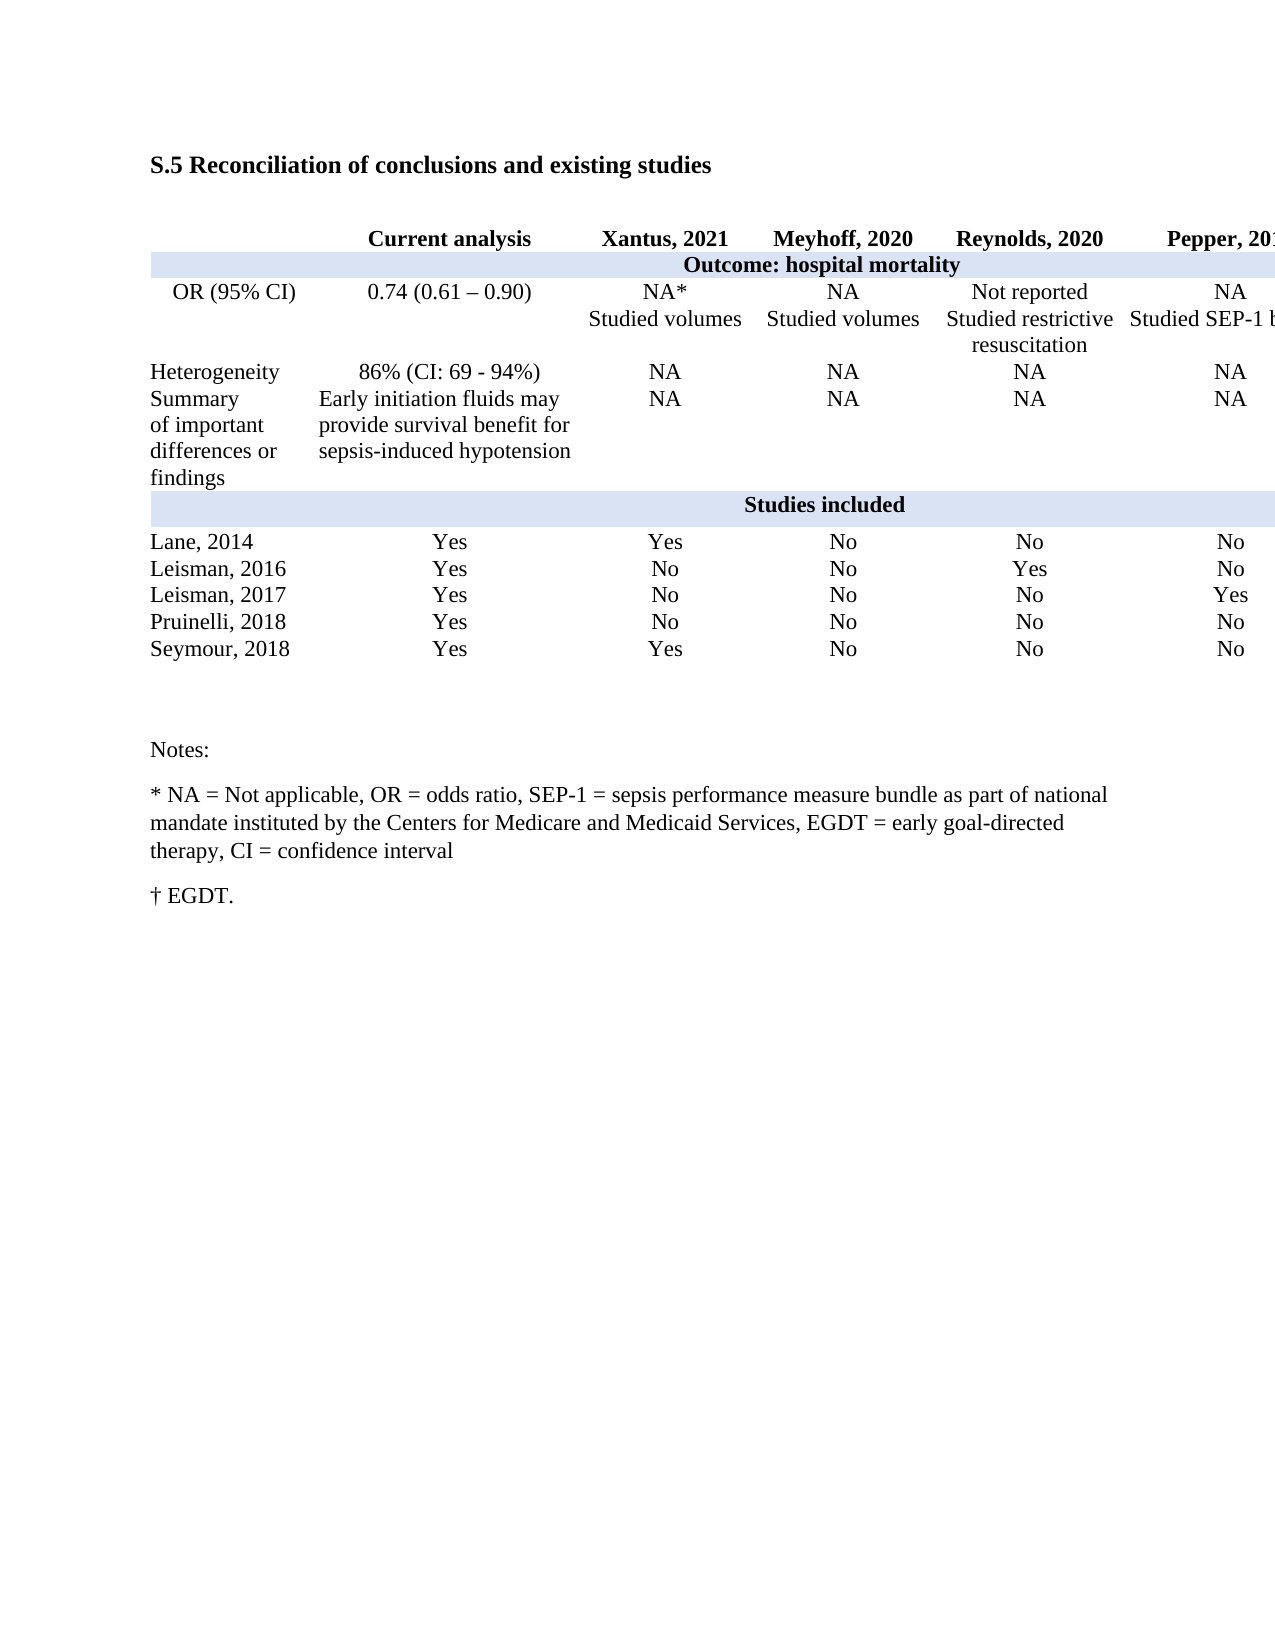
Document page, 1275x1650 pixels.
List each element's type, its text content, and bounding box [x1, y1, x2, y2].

table_cell Not reported Studied restrictive resuscitation [938, 279, 1122, 357]
table_cell Seymour, 2018​ [151, 636, 318, 662]
table_header Meyhoff, 2020​ [750, 225, 937, 251]
text S.5 Reconciliation of conclusions and existing studies [150, 150, 1125, 179]
table_cell No [938, 582, 1122, 608]
table_cell NA [938, 359, 1122, 384]
table_cell Leisman, 2016​ [151, 555, 318, 581]
table_cell NA* Studied volumes​ [581, 279, 749, 357]
table_cell NA Studied SEP-1 bundle​ [1123, 279, 1275, 357]
table_cell Yes​ [319, 609, 580, 635]
table_cell NA​ [750, 359, 937, 384]
table_cell NA [581, 385, 749, 490]
table_cell Early initiation fluids may provide survival benefit for sepsis-induced hypotension [319, 385, 580, 490]
table_cell No [938, 528, 1122, 554]
table_cell Studies included​ [151, 491, 1275, 527]
table_cell No​ [750, 528, 937, 554]
table_cell No​ [750, 609, 937, 635]
table_cell No​ [750, 555, 937, 581]
table_cell Yes​ [319, 528, 580, 554]
table_header Xantus, 2021 [581, 225, 749, 251]
table_cell No​ [750, 582, 937, 608]
table_header ​ [151, 225, 318, 251]
table_cell OR (95% CI)​ [151, 279, 318, 357]
table_cell Yes​ [319, 555, 580, 581]
table_cell NA [938, 385, 1122, 490]
table_cell No​ [1123, 555, 1275, 581]
table_cell NA​ [750, 385, 937, 490]
table_cell Yes​ [319, 636, 580, 662]
table_header Current analysis​ [319, 225, 580, 251]
table_cell No [581, 609, 749, 635]
table_cell Heterogeneity​ [151, 359, 318, 384]
text Notes: [150, 736, 1125, 763]
table_cell No [938, 636, 1122, 662]
table_cell Yes [581, 528, 749, 554]
table_cell Leisman, 2017​ [151, 582, 318, 608]
table_cell Yes [938, 555, 1122, 581]
text * NA = Not applicable, OR = odds ratio, SEP-1 = sepsis performance measure bundle as part of national mandate instituted by the Centers for Medicare and Medicaid Services, EGDT = early goal-directed therapy, CI = confidence interval [150, 781, 1125, 864]
table_cell NA Studied volumes​ [750, 279, 937, 357]
table_cell No​ [1123, 609, 1275, 635]
text † EGDT. [150, 882, 1125, 908]
table_cell No​ [1123, 636, 1275, 662]
table_cell Pruinelli, 2018​ [151, 609, 318, 635]
table_cell Yes​ [319, 582, 580, 608]
table_cell NA​ [1123, 359, 1275, 384]
table_cell 86% (CI: 69 - 94%)​ [319, 359, 580, 384]
table_header Pepper, 2018​ [1123, 225, 1275, 251]
table_header Reynolds, 2020 [938, 225, 1122, 251]
table_cell Yes​ [1123, 582, 1275, 608]
table_cell Outcome: hospital mortality ​ [151, 252, 1275, 278]
table_cell Lane, 2014​ [151, 528, 318, 554]
table_cell Summary of important differences or findings​ [151, 385, 318, 490]
table_cell Yes [581, 636, 749, 662]
table_cell No [938, 609, 1122, 635]
table_cell No [581, 555, 749, 581]
table_cell NA [581, 359, 749, 384]
table_cell No [581, 582, 749, 608]
table_cell 0.74 (0.61 – 0.90)​ [319, 279, 580, 357]
table_cell No​ [1123, 528, 1275, 554]
table_cell NA​ [1123, 385, 1275, 490]
table_cell No​ [750, 636, 937, 662]
